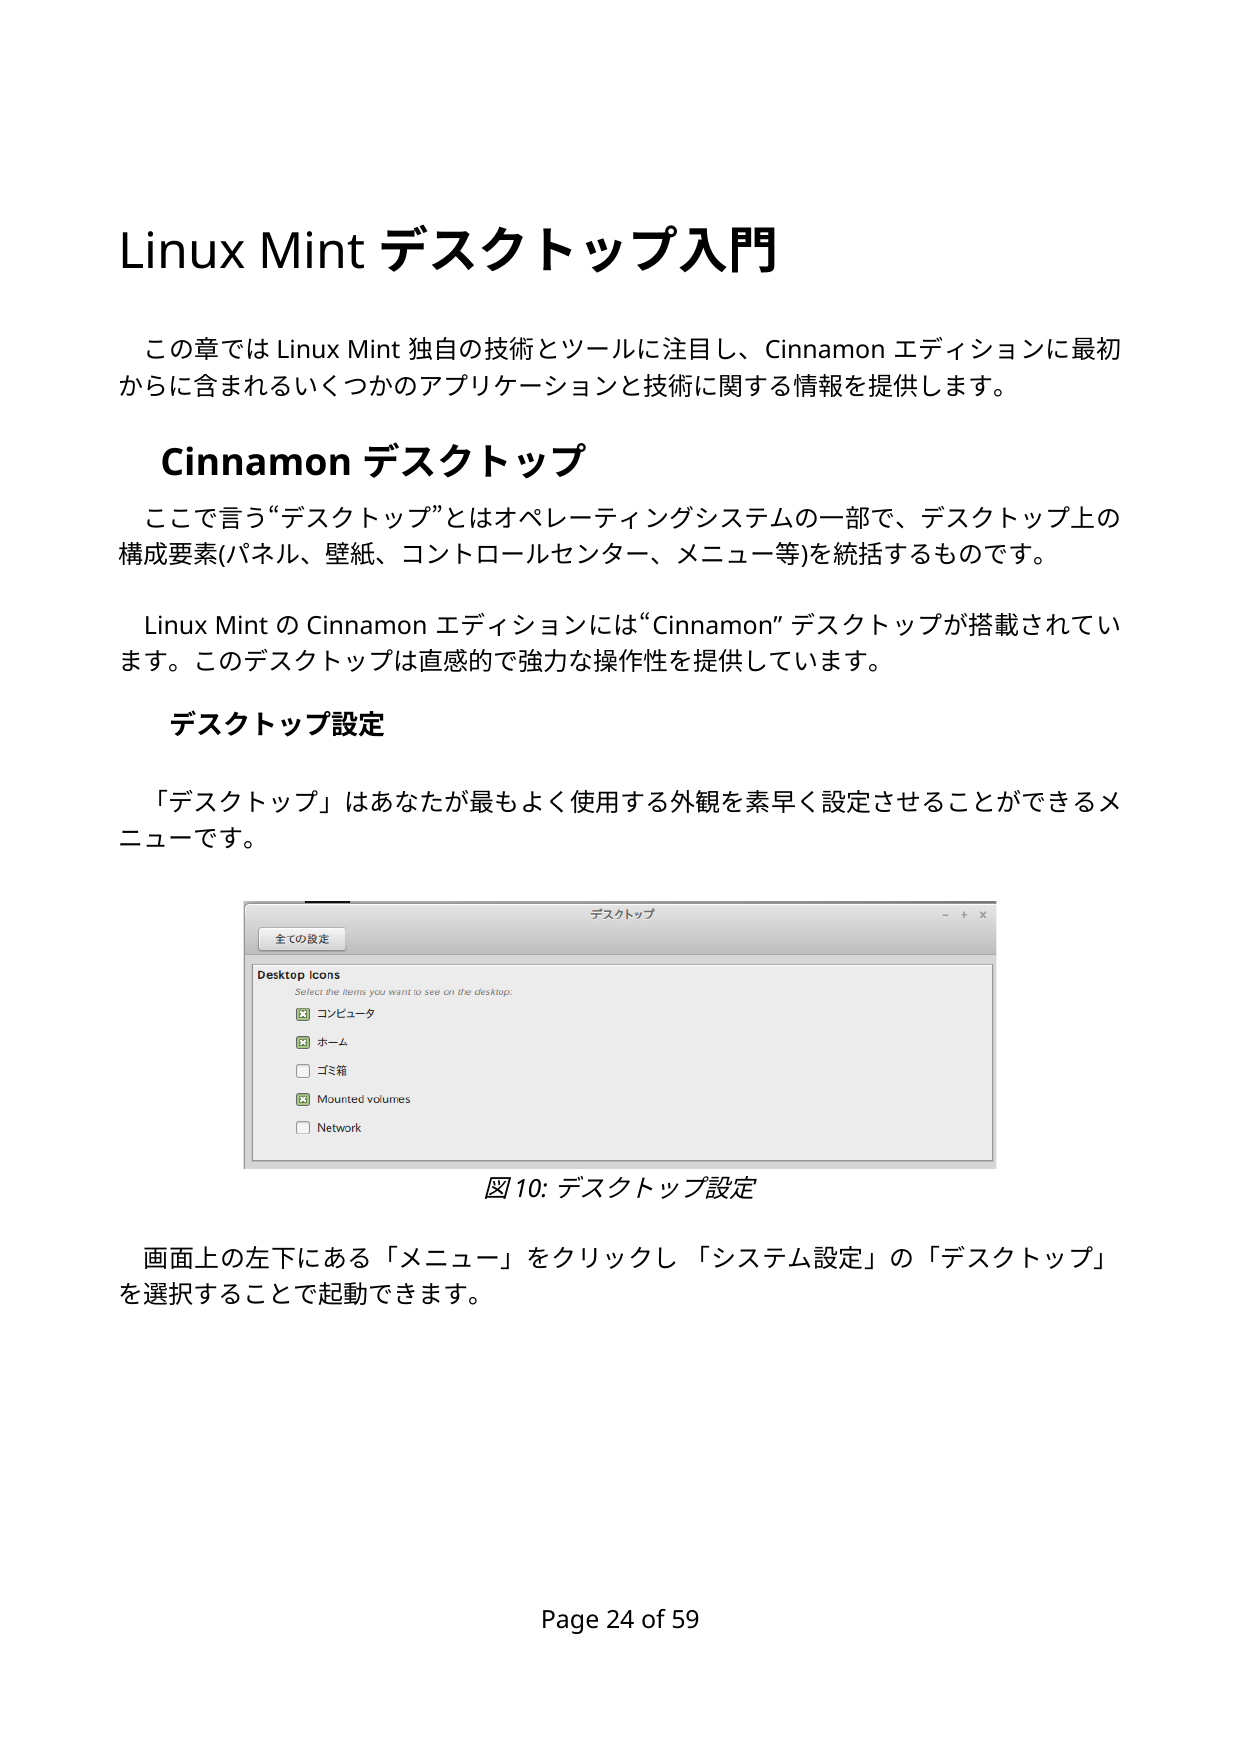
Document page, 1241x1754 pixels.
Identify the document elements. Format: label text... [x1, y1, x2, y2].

text 画面上の左下にある「メニュー」をクリックし 「システム設定」の「デスクトップ」を選択することで起動できます。 [118, 1238, 1122, 1311]
subtitle Linux Mint デスクトップ入門 [118, 211, 1122, 283]
subtitle Cinnamon デスクトップ [118, 432, 1122, 486]
text 図 10: デスクトップ設定 [244, 1169, 997, 1204]
text 「デスクトップ」はあなたが最もよく使用する外観を素早く設定させることができるメニューです。 [118, 782, 1122, 855]
subtitle デスクトップ設定 [118, 703, 1122, 742]
picture [243, 901, 997, 1169]
text この章ではLinux Mint 独自の技術とツールに注目し、Cinnamon エディションに最初からに含まれるいくつかのアプリケーションと技術に関する情報を提供します。 [118, 330, 1122, 402]
text ここで言う“デスクトップ”とはオペレーティングシステムの一部で、デスクトップ上の構成要素(パネル、壁紙、コントロールセンター、メニュー等)を統括するものです。 [118, 498, 1122, 571]
